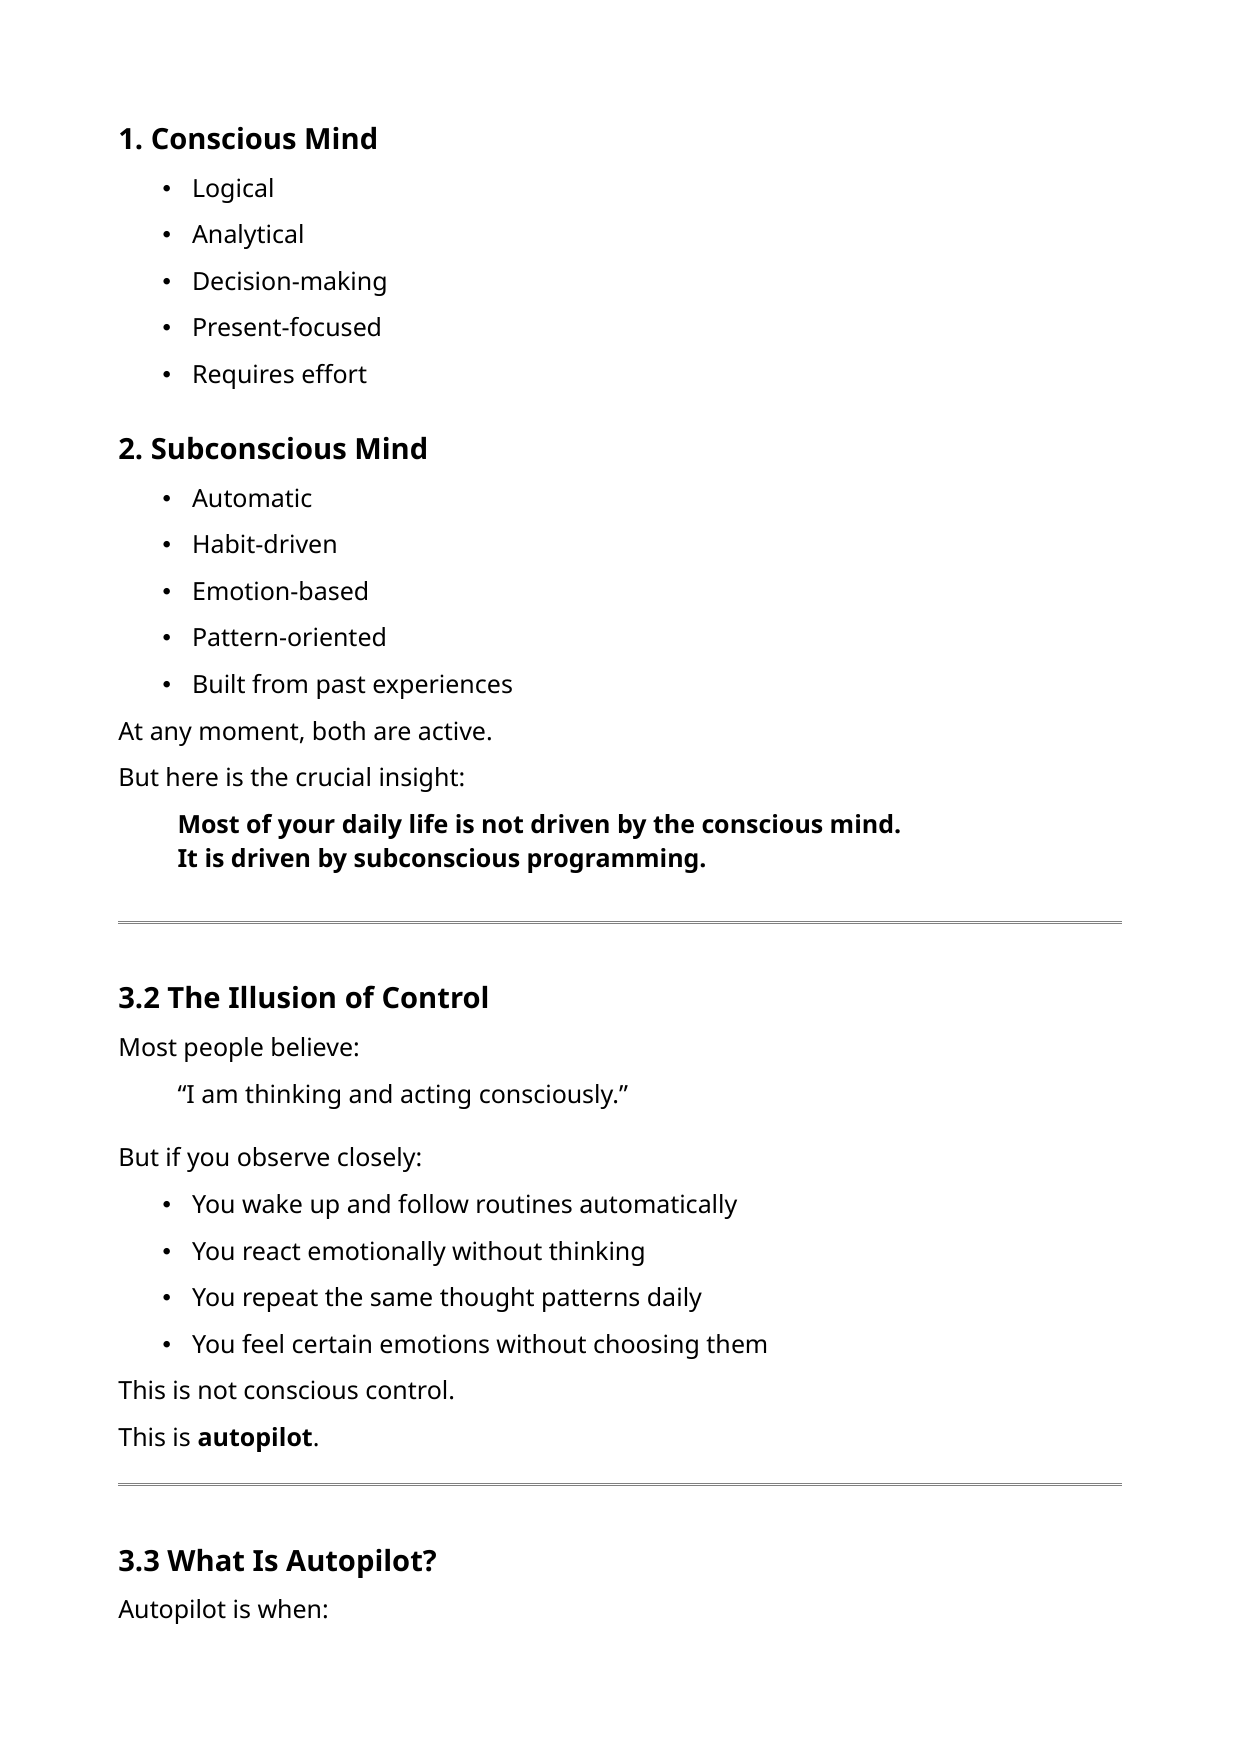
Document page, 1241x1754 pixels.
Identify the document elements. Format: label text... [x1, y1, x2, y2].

text This is autopilot. [118, 1419, 1122, 1453]
list Present-focused [162, 310, 1122, 344]
list Emotion-based [162, 573, 1122, 607]
text Most of your daily life is not driven by the conscious mind. It is driven by subconscious programming. [177, 806, 1063, 874]
list You repeat the same thought patterns daily [162, 1280, 1122, 1314]
text This is not conscious control. [118, 1373, 1122, 1407]
subtitle 3.3 What Is Autopilot? [118, 1540, 1122, 1579]
list You react emotionally without thinking [162, 1233, 1122, 1267]
subtitle 3.2 The Illusion of Control [118, 978, 1122, 1017]
text At any moment, both are active. [118, 713, 1122, 747]
list You wake up and follow routines automatically [162, 1187, 1122, 1221]
text Most people believe: [118, 1030, 1122, 1064]
subtitle 1. Conscious Mind [118, 118, 1122, 158]
text “I am thinking and acting consciously.” [177, 1076, 1063, 1111]
text Autopilot is when: [118, 1592, 1122, 1626]
list Logical [162, 170, 1122, 204]
subtitle 2. Subconscious Mind [118, 428, 1122, 468]
text But here is the crucial insight: [118, 760, 1122, 794]
text But if you observe closely: [118, 1140, 1122, 1174]
list Habit-driven [162, 527, 1122, 561]
list Requires effort [162, 357, 1122, 391]
list Automatic [162, 480, 1122, 514]
list You feel certain emotions without choosing them [162, 1326, 1122, 1360]
list Pattern-oriented [162, 620, 1122, 654]
list Analytical [162, 217, 1122, 251]
list Built from past experiences [162, 667, 1122, 701]
list Decision-making [162, 263, 1122, 297]
